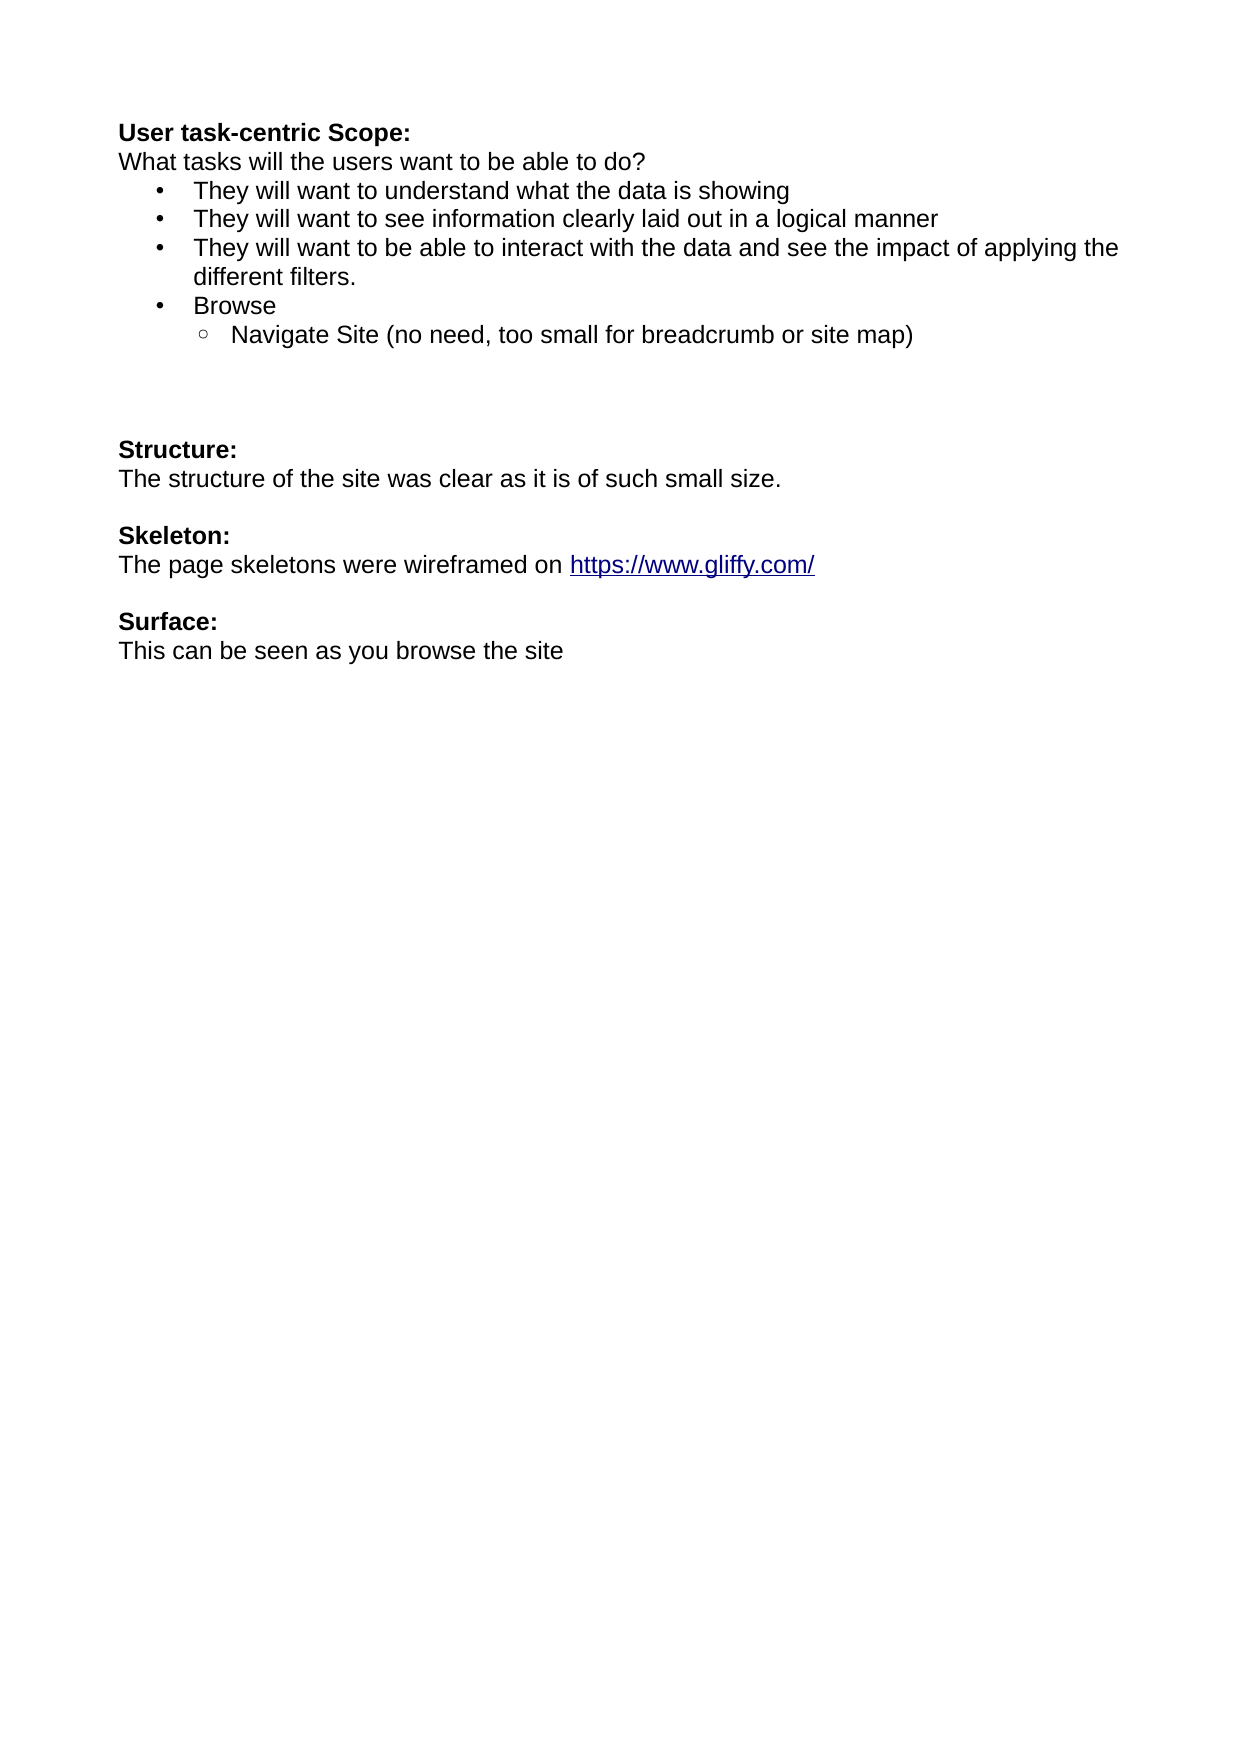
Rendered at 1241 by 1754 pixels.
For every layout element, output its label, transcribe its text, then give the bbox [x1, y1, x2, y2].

list They will want to be able to interact with the data and see the impact of applying the different filters. [156, 233, 1122, 291]
list They will want to understand what the data is showing [156, 176, 1122, 204]
text Skeleton: [118, 521, 1122, 550]
text This can be seen as you browse the site [118, 636, 1122, 665]
text Surface: [118, 607, 1122, 636]
text The structure of the site was clear as it is of such small size. [118, 464, 1122, 492]
text Structure: [118, 435, 1122, 464]
list They will want to see information clearly laid out in a logical manner [156, 204, 1122, 233]
list Browse [156, 291, 1122, 320]
text The page skeletons were wireframed on https://www.gliffy.com/ [118, 550, 1122, 579]
text What tasks will the users want to be able to do? [118, 147, 1122, 176]
text User task-centric Scope: [118, 118, 1122, 147]
list Navigate Site (no need, too small for breadcrumb or site map) [193, 320, 1122, 349]
